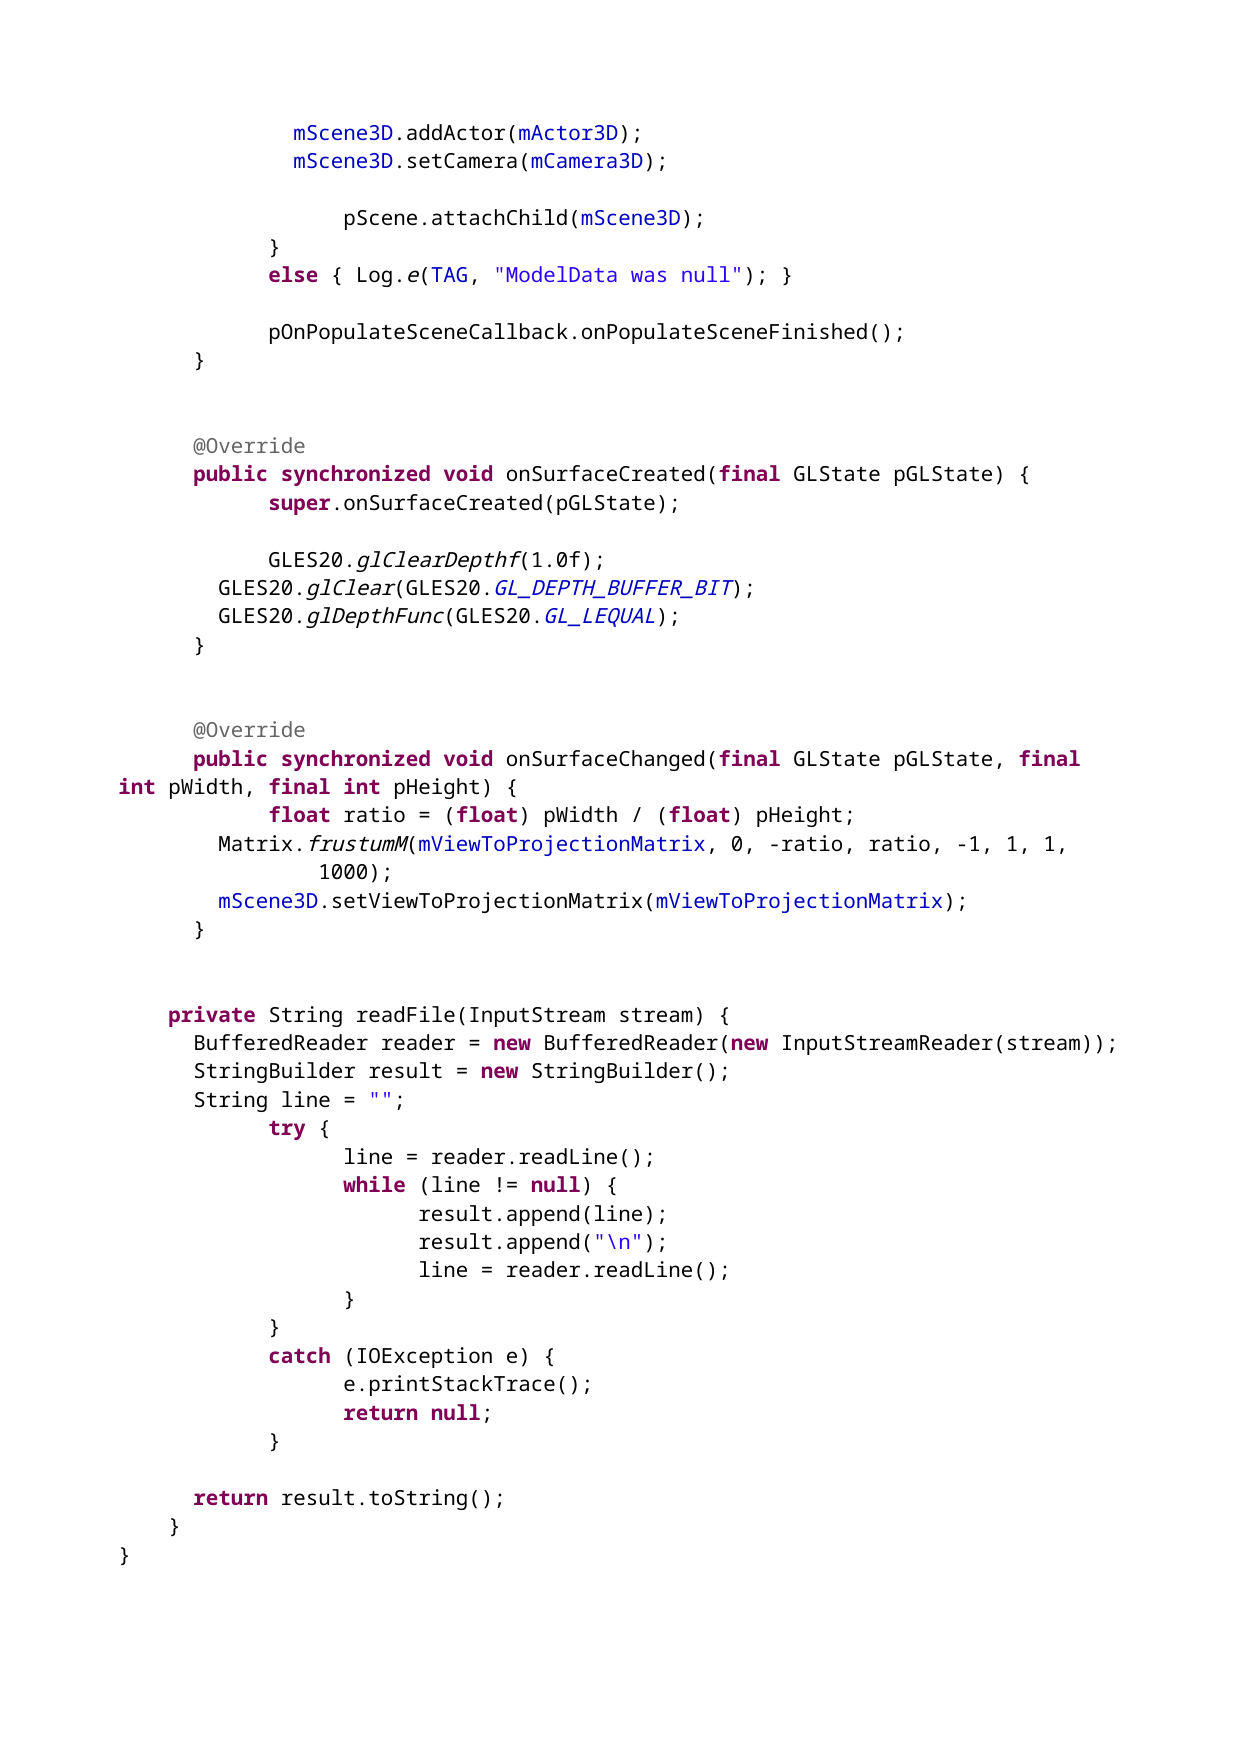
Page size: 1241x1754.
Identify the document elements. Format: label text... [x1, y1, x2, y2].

text public synchronized void onSurfaceChanged(final GLState pGLState, final int pWidth, final int pHeight) { [118, 744, 1122, 801]
text return result.toString(); [118, 1483, 1122, 1512]
text private String readFile(InputStream stream) { [118, 1000, 1122, 1028]
text pOnPopulateSceneCallback.onPopulateSceneFinished(); [118, 317, 1122, 346]
text line = reader.readLine(); [118, 1256, 1122, 1284]
text while (line != null) { [118, 1170, 1122, 1199]
text mScene3D.addActor(mActor3D); [118, 118, 1122, 147]
text } [118, 232, 1122, 260]
text super.onSurfaceCreated(pGLState); [118, 488, 1122, 516]
text BufferedReader reader = new BufferedReader(new InputStreamReader(stream)); [118, 1028, 1122, 1057]
text } [118, 1512, 1122, 1540]
text float ratio = (float) pWidth / (float) pHeight; [118, 801, 1122, 829]
text return null; [118, 1398, 1122, 1426]
text e.printStackTrace(); [118, 1369, 1122, 1398]
text String line = ""; [118, 1085, 1122, 1113]
text else { Log.e(TAG, "ModelData was null"); } [118, 260, 1122, 289]
text GLES20.glDepthFunc(GLES20.GL_LEQUAL); [118, 602, 1122, 630]
text result.append(line); [118, 1199, 1122, 1227]
text } [118, 1426, 1122, 1455]
text try { [118, 1113, 1122, 1142]
text @Override [118, 431, 1122, 459]
text 1000); [118, 857, 1122, 886]
text } [118, 630, 1122, 658]
text catch (IOException e) { [118, 1341, 1122, 1369]
text @Override [118, 715, 1122, 744]
text public synchronized void onSurfaceCreated(final GLState pGLState) { [118, 459, 1122, 488]
text } [118, 1540, 1122, 1568]
text mScene3D.setViewToProjectionMatrix(mViewToProjectionMatrix); [118, 886, 1122, 914]
text Matrix.frustumM(mViewToProjectionMatrix, 0, -ratio, ratio, -1, 1, 1, [118, 829, 1122, 857]
text } [118, 914, 1122, 943]
text line = reader.readLine(); [118, 1142, 1122, 1170]
text mScene3D.setCamera(mCamera3D); [118, 147, 1122, 175]
text GLES20.glClear(GLES20.GL_DEPTH_BUFFER_BIT); [118, 573, 1122, 602]
text } [118, 346, 1122, 374]
text StringBuilder result = new StringBuilder(); [118, 1057, 1122, 1085]
text } [118, 1284, 1122, 1312]
text result.append("\n"); [118, 1227, 1122, 1256]
text } [118, 1312, 1122, 1341]
text GLES20.glClearDepthf(1.0f); [118, 545, 1122, 573]
text pScene.attachChild(mScene3D); [118, 203, 1122, 232]
